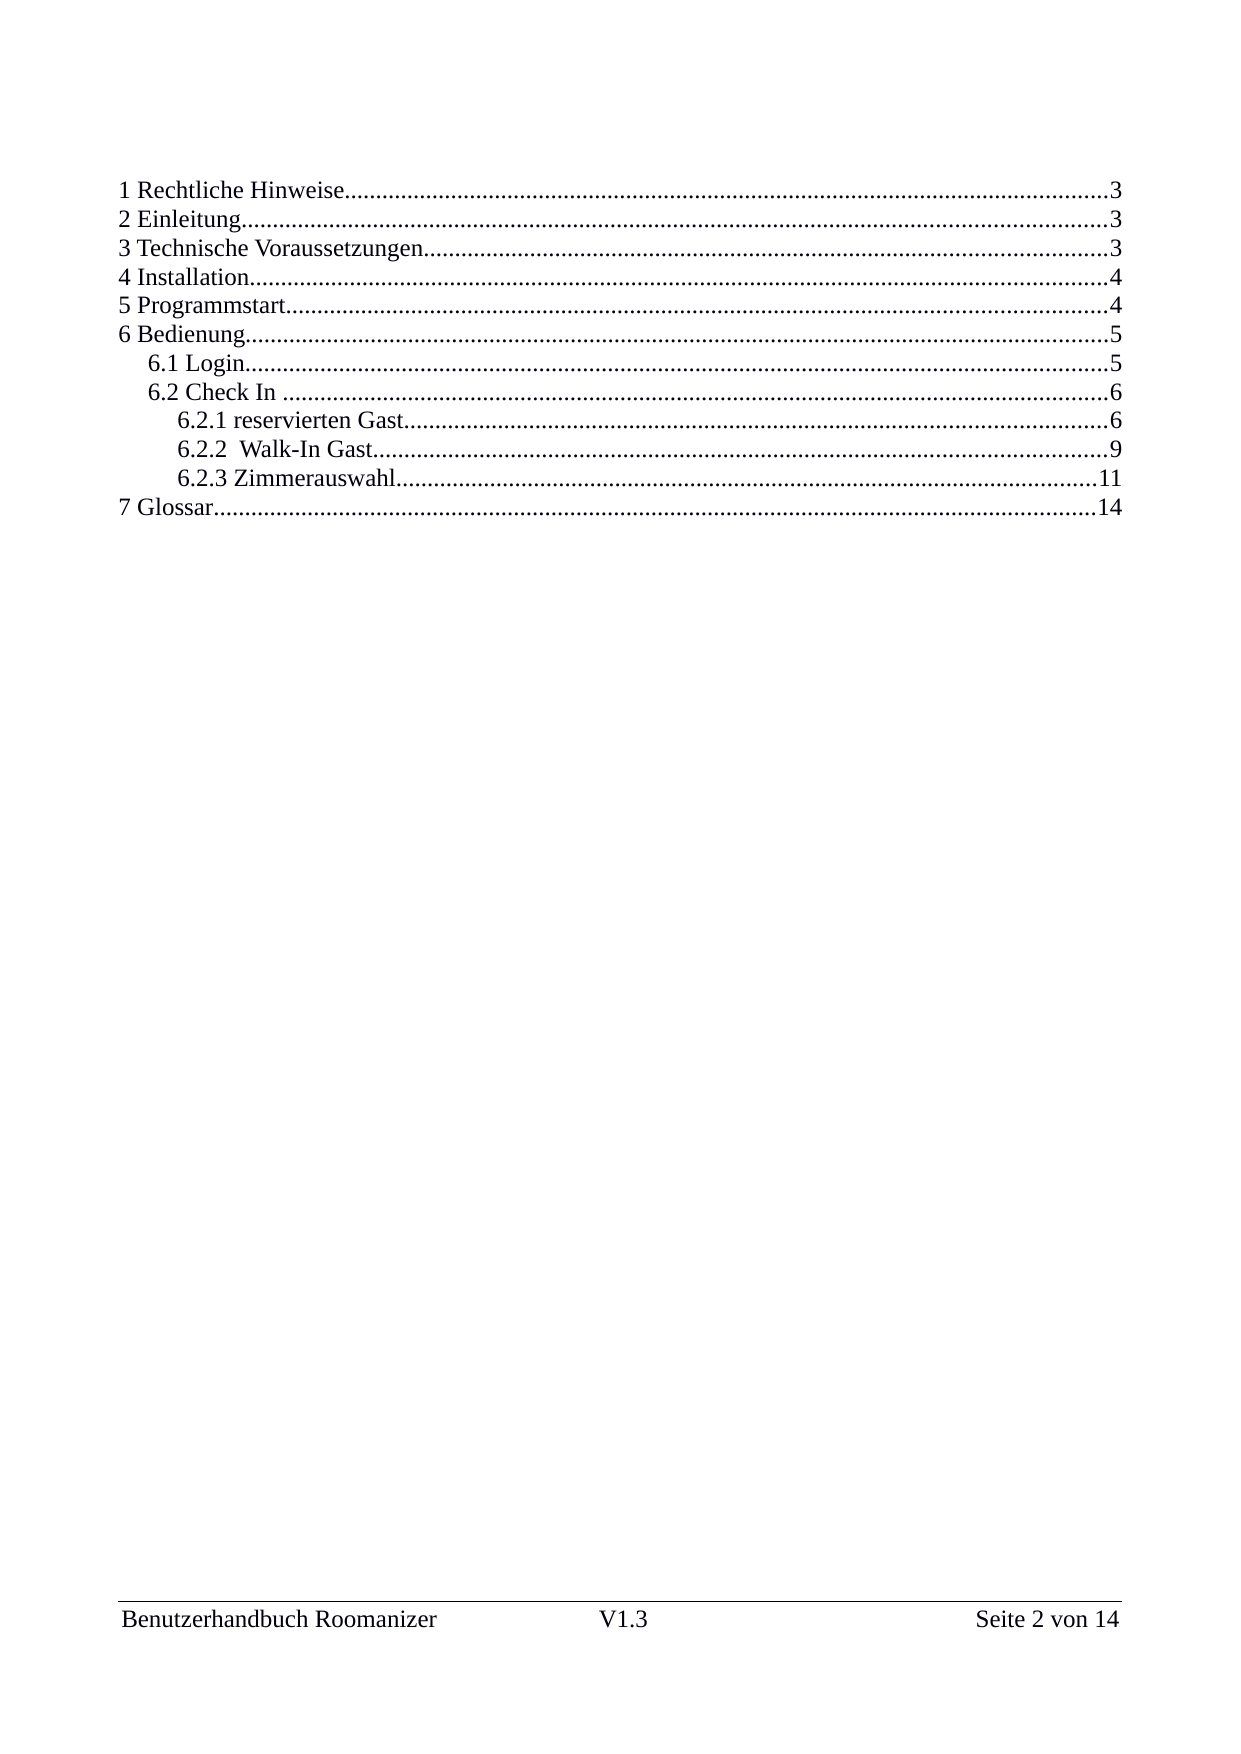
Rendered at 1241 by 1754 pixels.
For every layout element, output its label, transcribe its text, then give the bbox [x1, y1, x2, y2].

text 6.2.1 reservierten Gast 6 [177, 406, 1122, 434]
text 6 Bedienung 5 [118, 319, 1122, 348]
text 3 Technische Voraussetzungen 3 [118, 233, 1122, 262]
text 1 Rechtliche Hinweise 3 [118, 176, 1122, 204]
text 6.1 Login 5 [148, 348, 1122, 377]
text 6.2.2 Walk-In Gast 9 [177, 434, 1122, 463]
text 7 Glossar 14 [118, 492, 1122, 521]
text 6.2.3 Zimmerauswahl 11 [177, 463, 1122, 492]
text 5 Programmstart 4 [118, 291, 1122, 319]
text 2 Einleitung 3 [118, 204, 1122, 233]
text 4 Installation 4 [118, 262, 1122, 291]
text 6.2 Check In 6 [148, 377, 1122, 406]
